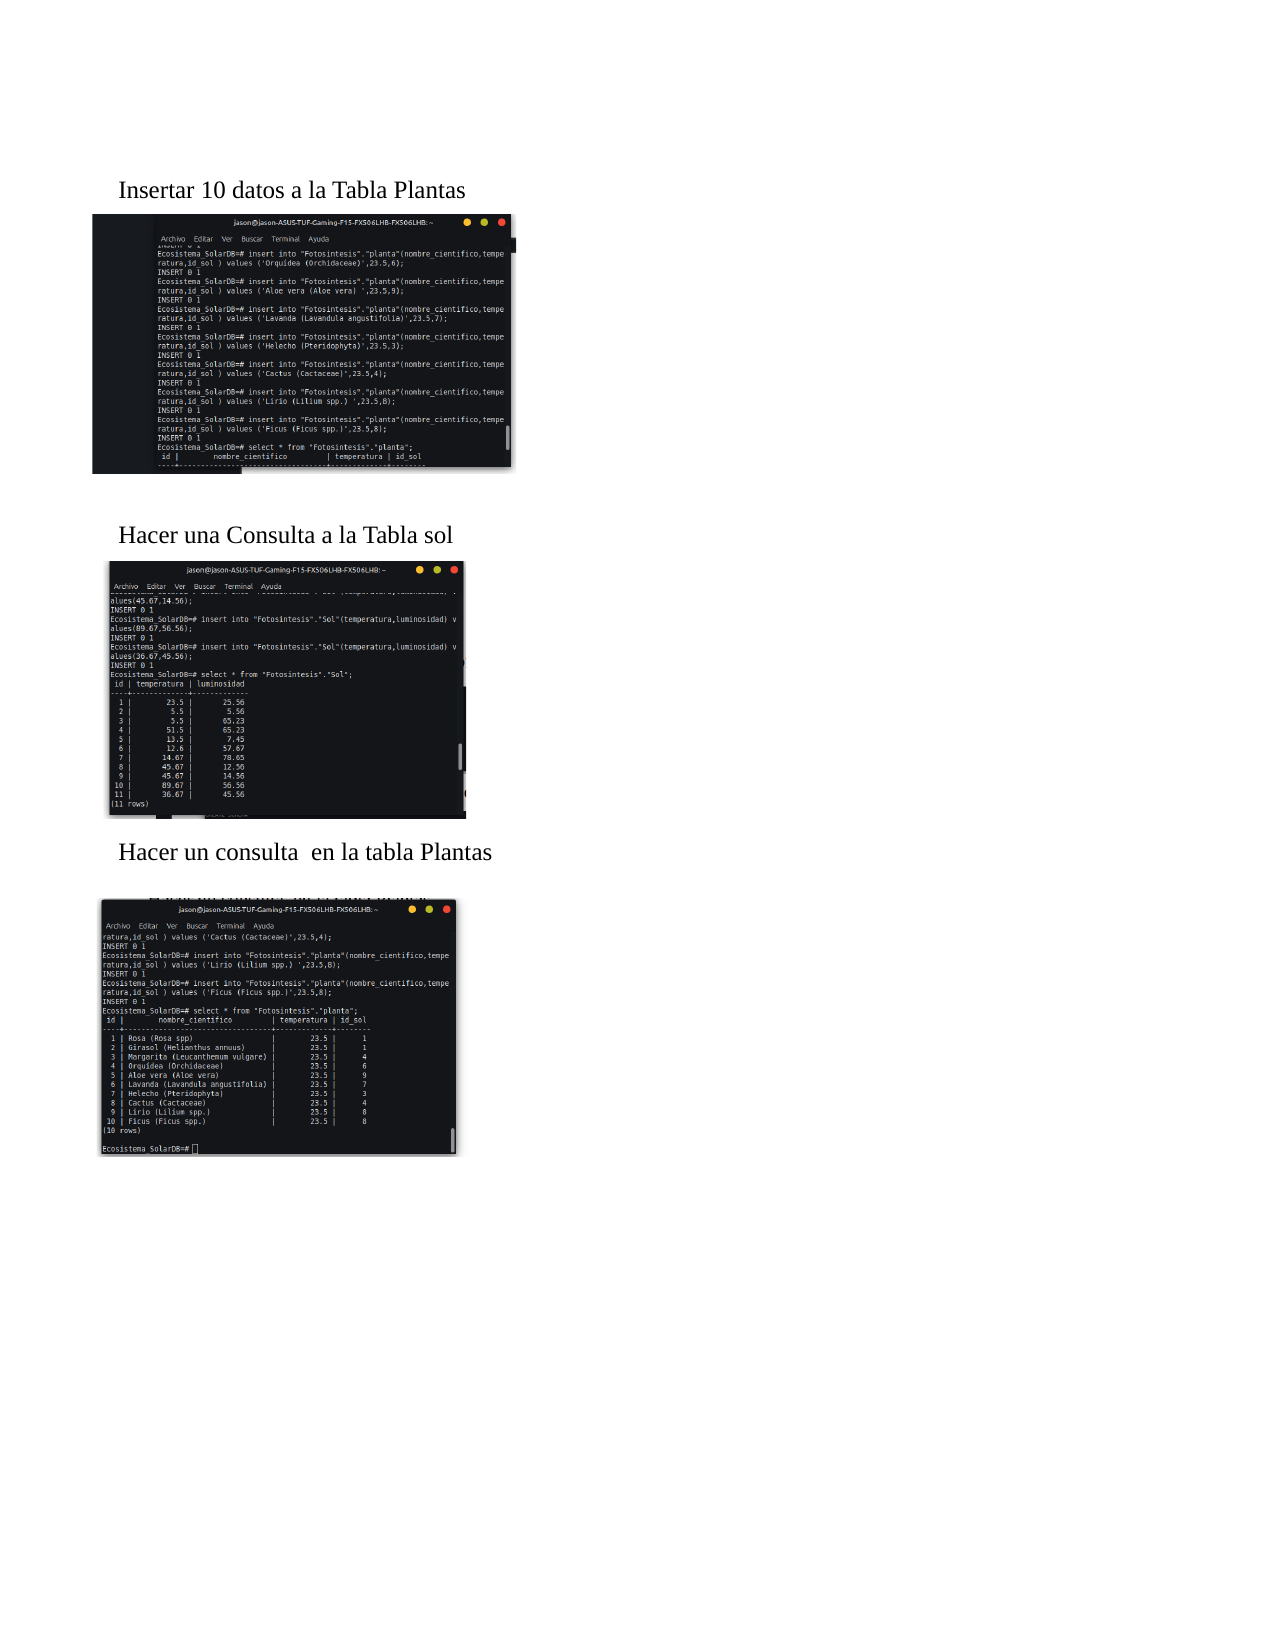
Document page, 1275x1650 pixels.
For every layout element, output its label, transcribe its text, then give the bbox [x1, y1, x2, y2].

text Hacer un consulta en la tabla Plantas [118, 837, 1157, 866]
picture [96, 898, 155, 1157]
text Insertar 10 datos a la Tabla Plantas [118, 176, 1157, 204]
text Hacer una Consulta a la Tabla sol [118, 521, 1157, 549]
picture [103, 561, 157, 819]
